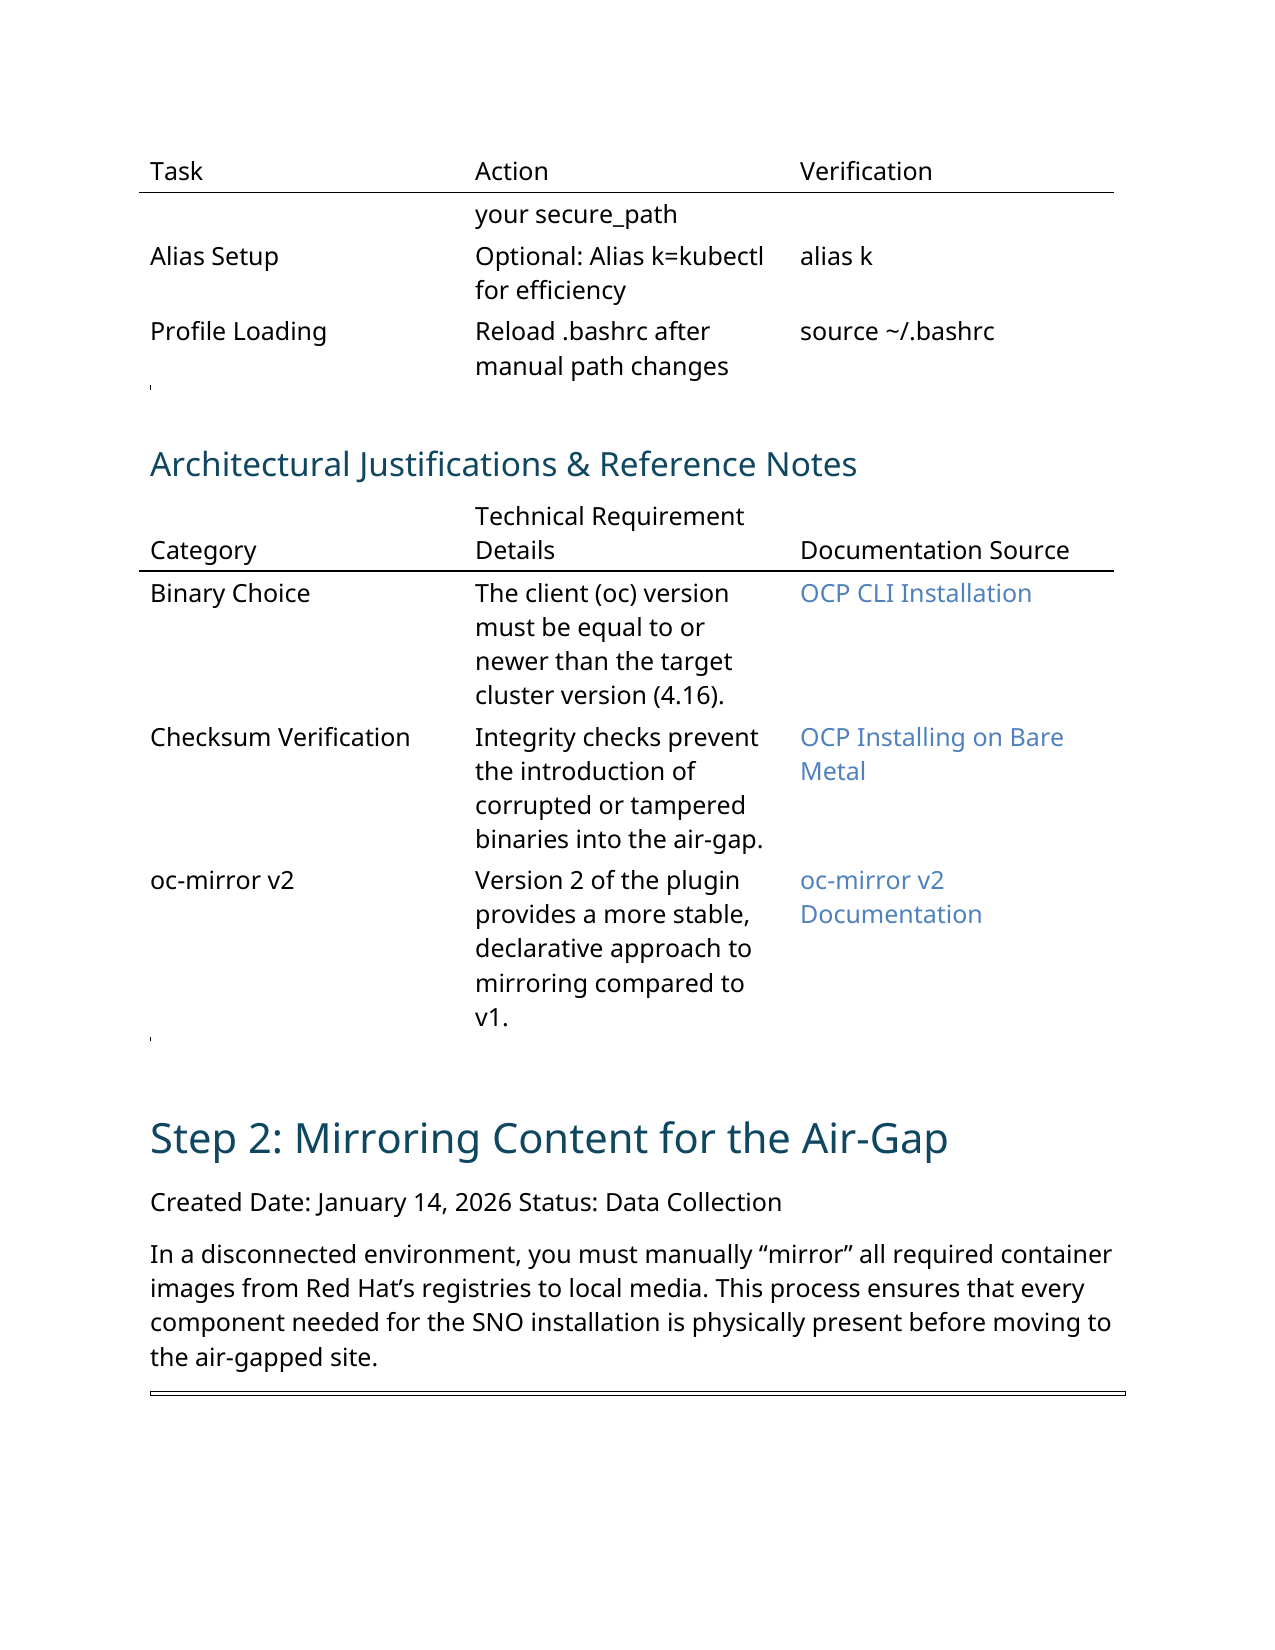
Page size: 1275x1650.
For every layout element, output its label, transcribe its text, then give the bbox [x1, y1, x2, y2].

table_cell source ~/.bashrc [789, 310, 1114, 386]
table_cell Alias Setup [139, 235, 464, 310]
table_cell Version 2 of the plugin provides a more stable, declarative approach to mirroring compared to v1. [464, 859, 789, 1037]
table_cell oc-mirror v2 [139, 859, 464, 1037]
table_header Documentation Source [789, 495, 1114, 570]
table_cell Checksum Verification [139, 716, 464, 859]
subtitle Step 2: Mirroring Content for the Air-Gap [150, 1109, 1125, 1165]
table_cell [139, 193, 464, 235]
table_cell Optional: Alias k=kubectl for efficiency [464, 235, 789, 310]
table_cell your secure_path [464, 193, 789, 235]
table_cell [789, 193, 1114, 235]
table_cell OCP CLI Installation [789, 572, 1114, 716]
table_cell Integrity checks prevent the introduction of corrupted or tampered binaries into the air-gap. [464, 716, 789, 859]
table_header Verification [789, 150, 1114, 192]
table_header Technical Requirement Details [464, 495, 789, 570]
table_cell alias k [789, 235, 1114, 310]
table_cell The client (oc) version must be equal to or newer than the target cluster version (4.16). [464, 572, 789, 716]
text In a disconnected environment, you must manually “mirror” all required container images from Red Hat’s registries to local media. This process ensures that every component needed for the SNO installation is physically present before moving to the air-gapped site. [150, 1237, 1125, 1373]
subtitle Architectural Justifications & Reference Notes [150, 441, 1125, 486]
table_cell oc-mirror v2 Documentation [789, 859, 1114, 1037]
table_cell OCP Installing on Bare Metal [789, 716, 1114, 859]
table_header Task [139, 150, 464, 192]
table_header Category [139, 495, 464, 570]
table_cell Reload .bashrc after manual path changes [464, 310, 789, 386]
table_cell Profile Loading [139, 310, 464, 386]
text Created Date: January 14, 2026 Status: Data Collection [150, 1184, 1125, 1218]
table_cell Binary Choice [139, 572, 464, 716]
table_header Action [464, 150, 789, 192]
